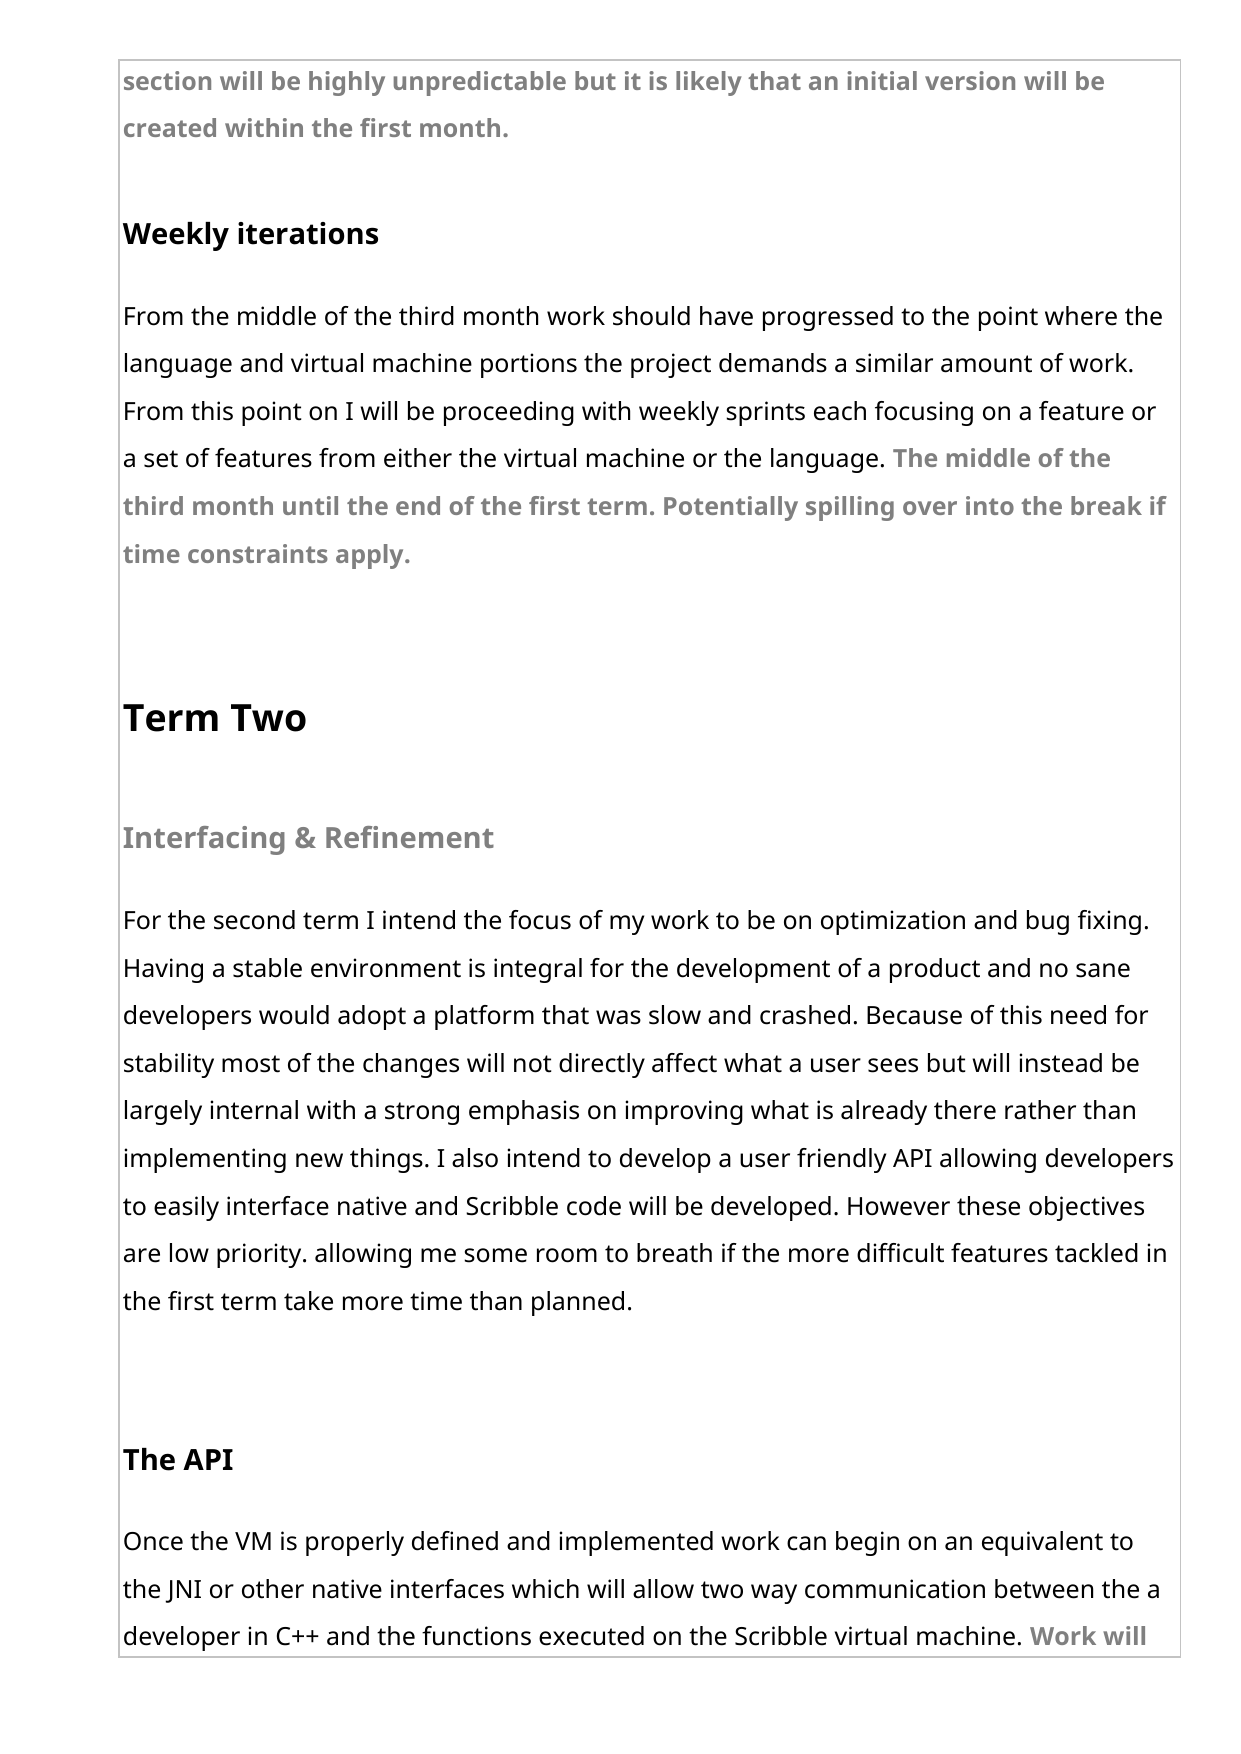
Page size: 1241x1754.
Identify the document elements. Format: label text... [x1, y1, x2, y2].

subtitle Interfacing & Refinement [120, 813, 1180, 857]
text section will be highly unpredictable but it is likely that an initial version will be created within the first month. [120, 61, 1180, 145]
subtitle Term Two [120, 687, 1180, 743]
subtitle Weekly iterations [120, 209, 1180, 253]
text Once the VM is properly defined and implemented work can begin on an equivalent to the JNI or other native interfaces which will allow two way communication between the a developer in C++ and the functions executed on the Scribble virtual machine. Work will [120, 1519, 1180, 1656]
text For the second term I intend the focus of my work to be on optimization and bug fixing. Having a stable environment is integral for the development of a product and no sane developers would adopt a platform that was slow and crashed. Because of this need for stability most of the changes will not directly affect what a user sees but will instead be largely internal with a strong emphasis on improving what is already there rather than implementing new things. I also intend to develop a user friendly API allowing developers to easily interface native and Scribble code will be developed. However these objectives are low priority. allowing me some room to breath if the more difficult features tackled in the first term take more time than planned. [120, 898, 1180, 1317]
subtitle The API [120, 1434, 1180, 1478]
text From the middle of the third month work should have progressed to the point where the language and virtual machine portions the project demands a similar amount of work. From this point on I will be proceeding with weekly sprints each focusing on a feature or a set of features from either the virtual machine or the language. The middle of the third month until the end of the first term. Potentially spilling over into the break if time constraints apply. [120, 294, 1180, 570]
